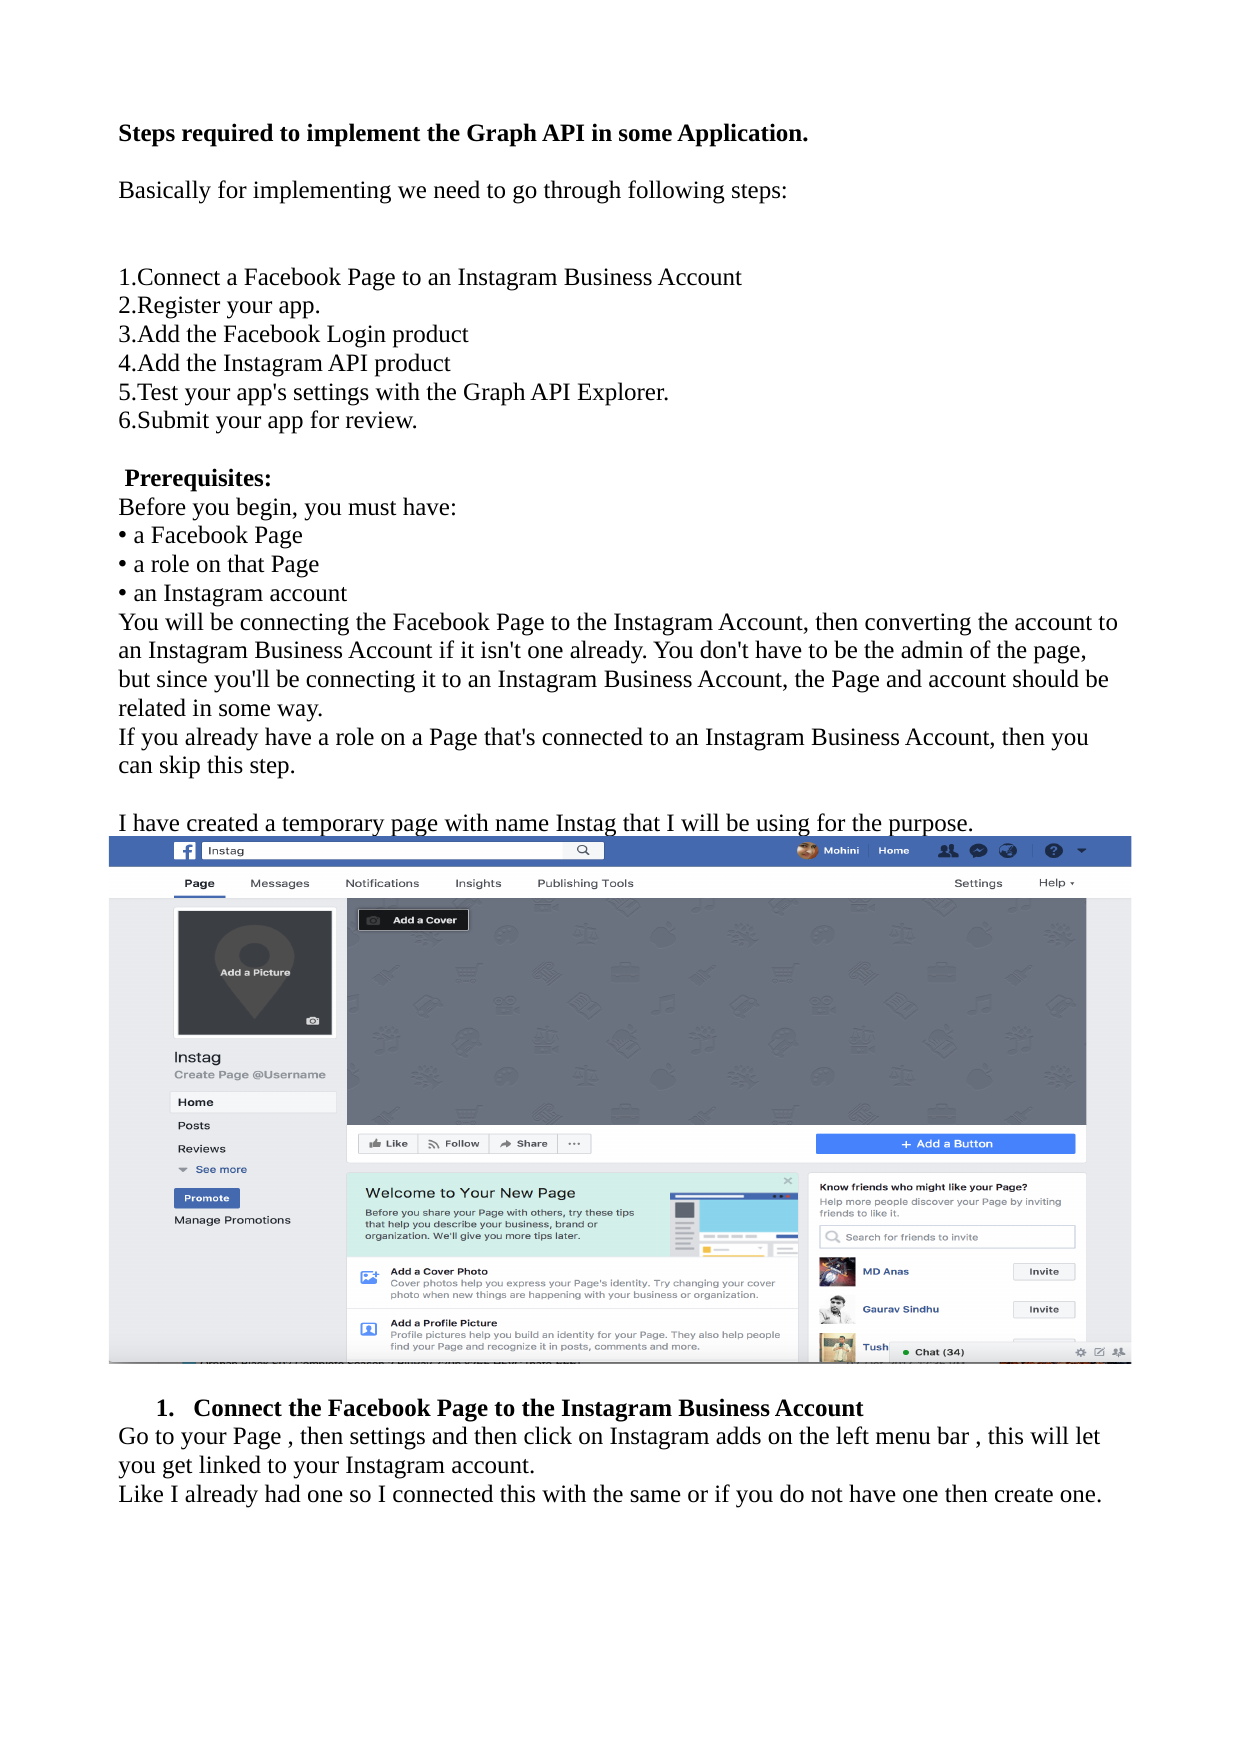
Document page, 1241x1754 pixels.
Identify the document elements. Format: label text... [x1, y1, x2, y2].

text Go to your Page , then settings and then click on Instagram adds on the left menu bar , this will let you get linked to your Instagram account. [118, 1421, 1122, 1479]
text 3.Add the Facebook Login product [118, 319, 1122, 348]
text Like I already had one so I connected this with the same or if you do not have one then create one. [118, 1479, 1122, 1508]
picture [108, 836, 1132, 1364]
text Prerequisites: [118, 463, 1122, 492]
text 2.Register your app. [118, 291, 1122, 319]
list an Instagram account [118, 578, 1122, 607]
text 4.Add the Instagram API product [118, 348, 1122, 377]
text 6.Submit your app for review. [118, 406, 1122, 434]
text 5.Test your app's settings with the Graph API Explorer. [118, 377, 1122, 406]
list Connect the Facebook Page to the Instagram Business Account [156, 1393, 1122, 1421]
text 1.Connect a Facebook Page to an Instagram Business Account [118, 262, 1122, 291]
text Before you begin, you must have: [118, 492, 1122, 521]
list a role on that Page [118, 549, 1122, 578]
text Basically for implementing we need to go through following steps: [118, 176, 1122, 204]
text You will be connecting the Facebook Page to the Instagram Account, then converting the account to an Instagram Business Account if it isn't one already. You don't have to be the admin of the page, but since you'll be connecting it to an Instagram Business Account, the Page and account should be related in some way. [118, 607, 1122, 722]
text I have created a temporary page with name Instag that I will be using for the purpose. [118, 808, 1122, 836]
list a Facebook Page [118, 521, 1122, 549]
text Steps required to implement the Graph API in some Application. [118, 118, 1122, 147]
text If you already have a role on a Page that's connected to an Instagram Business Account, then you can skip this step. [118, 722, 1122, 779]
